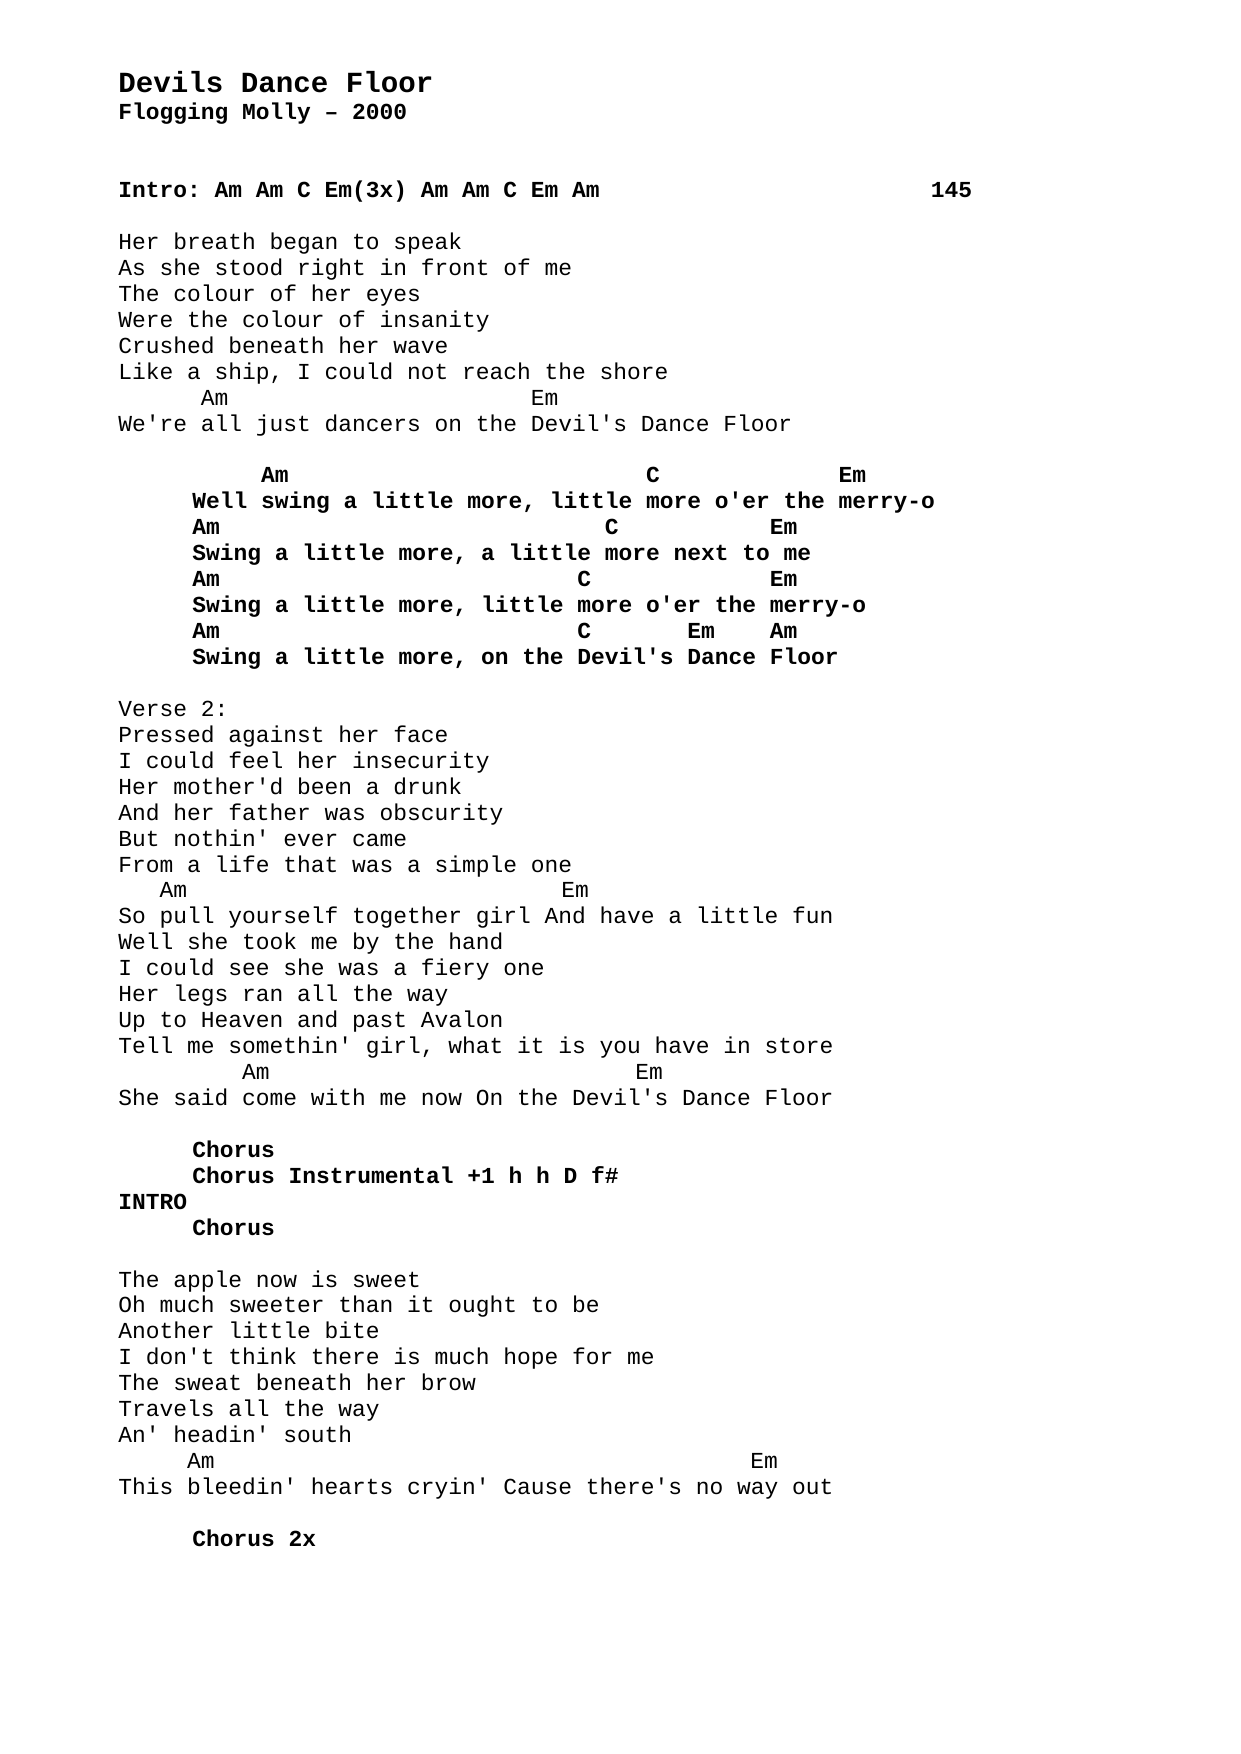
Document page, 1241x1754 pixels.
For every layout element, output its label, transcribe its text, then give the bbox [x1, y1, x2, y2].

text Swing a little more, little more o'er the merry-o [192, 593, 1122, 619]
text Her mother'd been a drunk [118, 775, 1122, 801]
text She said come with me now On the Devil's Dance Floor [118, 1086, 1122, 1112]
text The apple now is sweet [118, 1268, 1122, 1294]
text Devils Dance Floor [118, 68, 1122, 101]
text I don't think there is much hope for me [118, 1346, 1122, 1372]
text Were the colour of insanity [118, 308, 1122, 334]
text We're all just dancers on the Devil's Dance Floor [118, 412, 1122, 438]
text Up to Heaven and past Avalon [118, 1008, 1122, 1034]
text Well she took me by the hand [118, 931, 1122, 957]
text Flogging Molly – 2000 [118, 101, 1122, 127]
text Am Em [118, 386, 1122, 412]
text I could feel her insecurity [118, 749, 1122, 775]
text Chorus [192, 1138, 1122, 1164]
text Am Em [118, 879, 1122, 905]
text Am C Em [192, 516, 1122, 542]
text An' headin' south [118, 1423, 1122, 1449]
text Pressed against her face [118, 723, 1122, 749]
text INTRO [118, 1190, 1122, 1216]
text Travels all the way [118, 1398, 1122, 1423]
text As she stood right in front of me [118, 256, 1122, 282]
text Her legs ran all the way [118, 983, 1122, 1008]
text And her father was obscurity [118, 801, 1122, 827]
text Oh much sweeter than it ought to be [118, 1294, 1122, 1320]
text Crushed beneath her wave [118, 334, 1122, 360]
text From a life that was a simple one [118, 853, 1122, 879]
text Am C Em [192, 568, 1122, 593]
text Verse 2: [118, 697, 1122, 723]
text Swing a little more, on the Devil's Dance Floor [192, 645, 1122, 671]
text Chorus [118, 1216, 1122, 1242]
text Her breath began to speak [118, 230, 1122, 256]
text Intro: Am Am C Em(3x) Am Am C Em Am 145 [118, 178, 1122, 204]
text I could see she was a fiery one [118, 957, 1122, 983]
text This bleedin' hearts cryin' Cause there's no way out [118, 1475, 1122, 1501]
text Like a ship, I could not reach the shore [118, 360, 1122, 386]
text Chorus Instrumental +1 h h D f# [192, 1164, 1122, 1190]
text Another little bite [118, 1320, 1122, 1346]
text The colour of her eyes [118, 282, 1122, 308]
text Swing a little more, a little more next to me [192, 542, 1122, 568]
text Well swing a little more, little more o'er the merry-o [192, 490, 1122, 516]
text Tell me somethin' girl, what it is you have in store [118, 1034, 1122, 1060]
text The sweat beneath her brow [118, 1372, 1122, 1398]
text Am C Em [192, 464, 1122, 490]
text Chorus 2x [192, 1527, 1122, 1553]
text Am C Em Am [192, 619, 1122, 645]
text So pull yourself together girl And have a little fun [118, 905, 1122, 931]
text Am Em [118, 1449, 1122, 1475]
text But nothin' ever came [118, 827, 1122, 853]
text Am Em [118, 1060, 1122, 1086]
